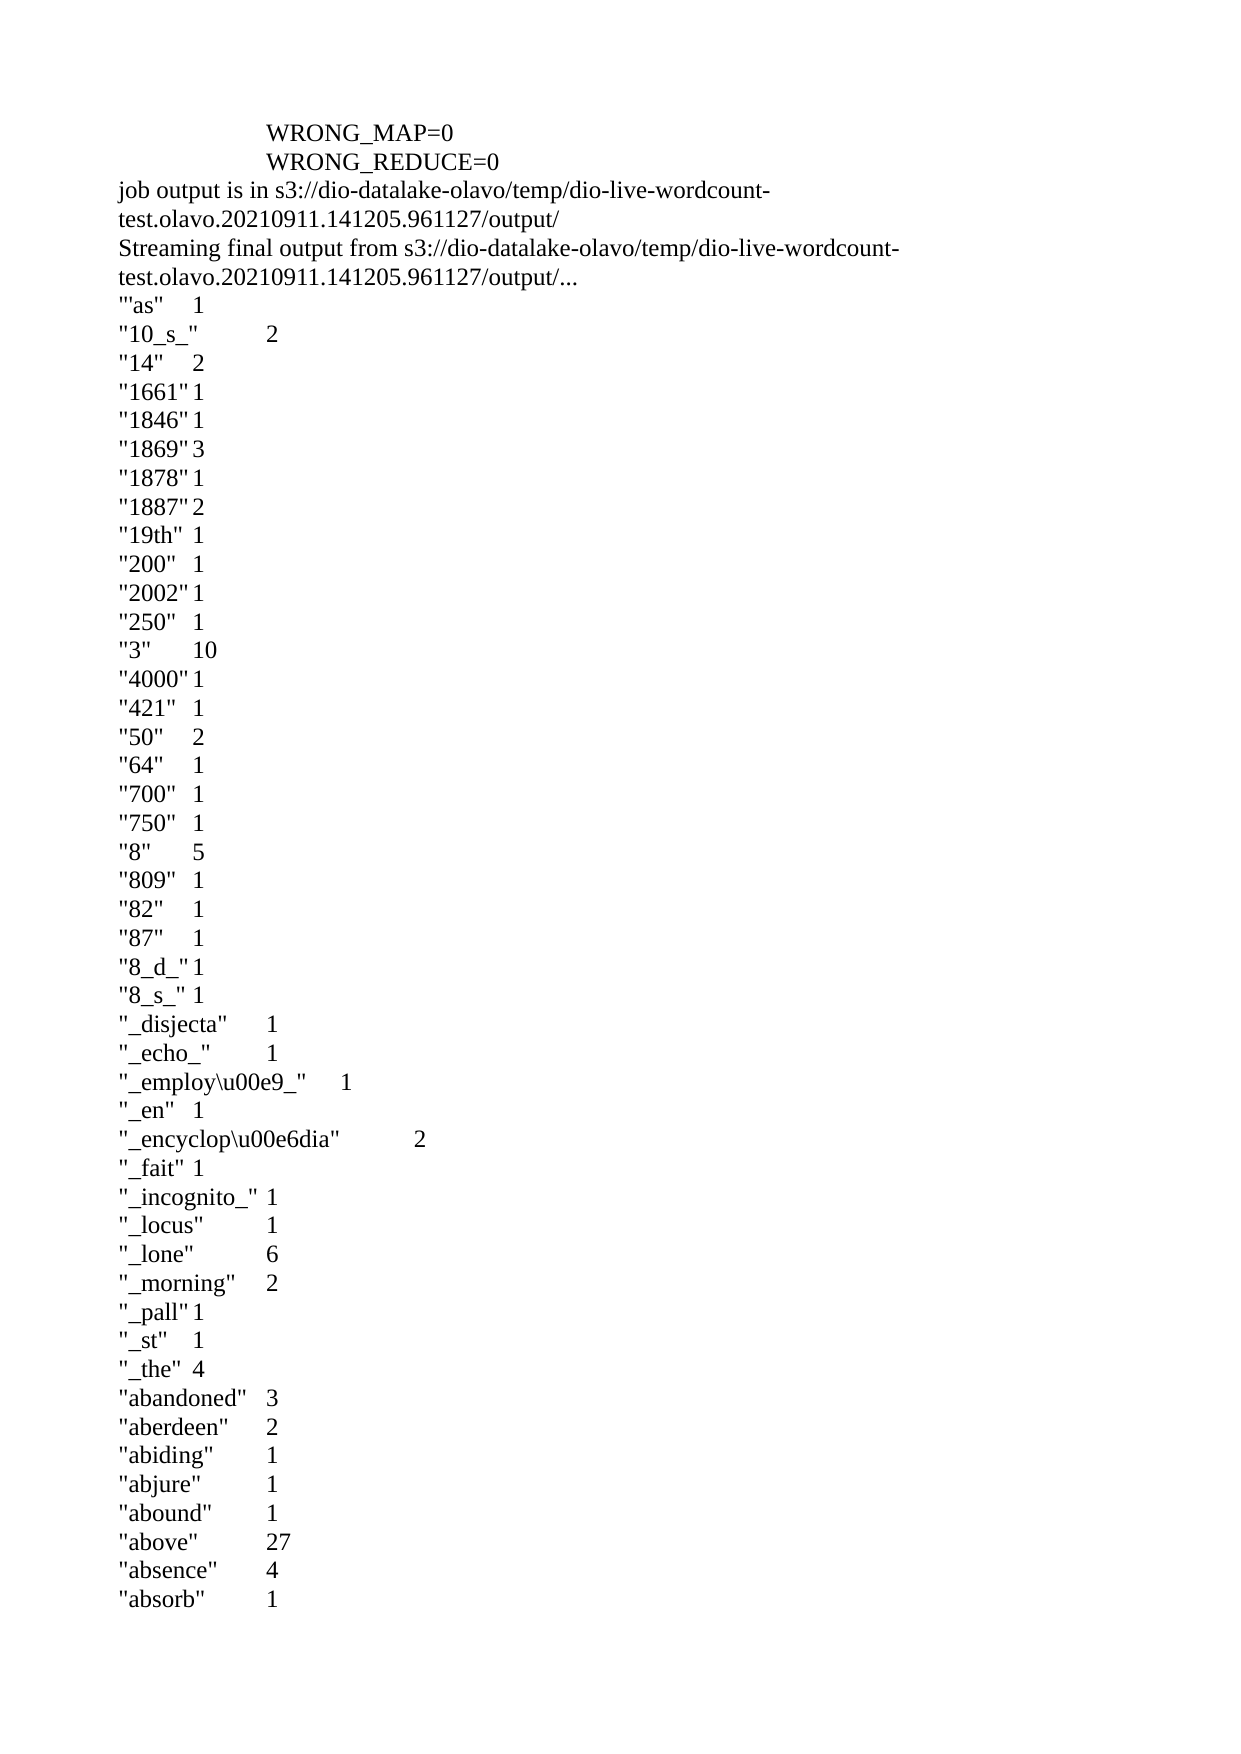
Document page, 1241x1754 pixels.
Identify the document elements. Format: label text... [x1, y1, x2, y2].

text "abound" 1 [118, 1498, 1122, 1527]
text "421" 1 [118, 693, 1122, 722]
text "8_d_" 1 [118, 952, 1122, 981]
text "abandoned" 3 [118, 1383, 1122, 1412]
text "_disjecta" 1 [118, 1009, 1122, 1038]
text "87" 1 [118, 923, 1122, 952]
text "_employ\u00e9_" 1 [118, 1067, 1122, 1096]
text "'as" 1 [118, 291, 1122, 319]
text "absence" 4 [118, 1556, 1122, 1584]
text "64" 1 [118, 751, 1122, 779]
text "_lone" 6 [118, 1239, 1122, 1268]
text "82" 1 [118, 894, 1122, 923]
text "1661" 1 [118, 377, 1122, 406]
text "2002" 1 [118, 578, 1122, 607]
text "19th" 1 [118, 521, 1122, 549]
text "above" 27 [118, 1527, 1122, 1556]
text "50" 2 [118, 722, 1122, 751]
text "700" 1 [118, 779, 1122, 808]
text "absorb" 1 [118, 1584, 1122, 1613]
text job output is in s3://dio-datalake-olavo/temp/dio-live-wordcount-test.olavo.20210911.141205.961127/output/ [118, 176, 1122, 233]
text WRONG_MAP=0 [118, 118, 1122, 147]
text "_pall" 1 [118, 1297, 1122, 1326]
text "1878" 1 [118, 463, 1122, 492]
text "abiding" 1 [118, 1441, 1122, 1469]
text Streaming final output from s3://dio-datalake-olavo/temp/dio-live-wordcount-test.olavo.20210911.141205.961127/output/... [118, 233, 1122, 291]
text "1887" 2 [118, 492, 1122, 521]
text "_the" 4 [118, 1354, 1122, 1383]
text "1846" 1 [118, 406, 1122, 434]
text "aberdeen" 2 [118, 1412, 1122, 1441]
text "3" 10 [118, 636, 1122, 664]
text "_echo_" 1 [118, 1038, 1122, 1067]
text "250" 1 [118, 607, 1122, 636]
text "809" 1 [118, 866, 1122, 894]
text "abjure" 1 [118, 1469, 1122, 1498]
text "_incognito_" 1 [118, 1182, 1122, 1211]
text "_fait" 1 [118, 1153, 1122, 1182]
text "8_s_" 1 [118, 981, 1122, 1009]
text "_en" 1 [118, 1096, 1122, 1124]
text "750" 1 [118, 808, 1122, 837]
text "_st" 1 [118, 1326, 1122, 1354]
text "14" 2 [118, 348, 1122, 377]
text "4000" 1 [118, 664, 1122, 693]
text "1869" 3 [118, 434, 1122, 463]
text "10_s_" 2 [118, 319, 1122, 348]
text "8" 5 [118, 837, 1122, 866]
text "_encyclop\u00e6dia" 2 [118, 1124, 1122, 1153]
text WRONG_REDUCE=0 [118, 147, 1122, 176]
text "_morning" 2 [118, 1268, 1122, 1297]
text "_locus" 1 [118, 1211, 1122, 1239]
text "200" 1 [118, 549, 1122, 578]
